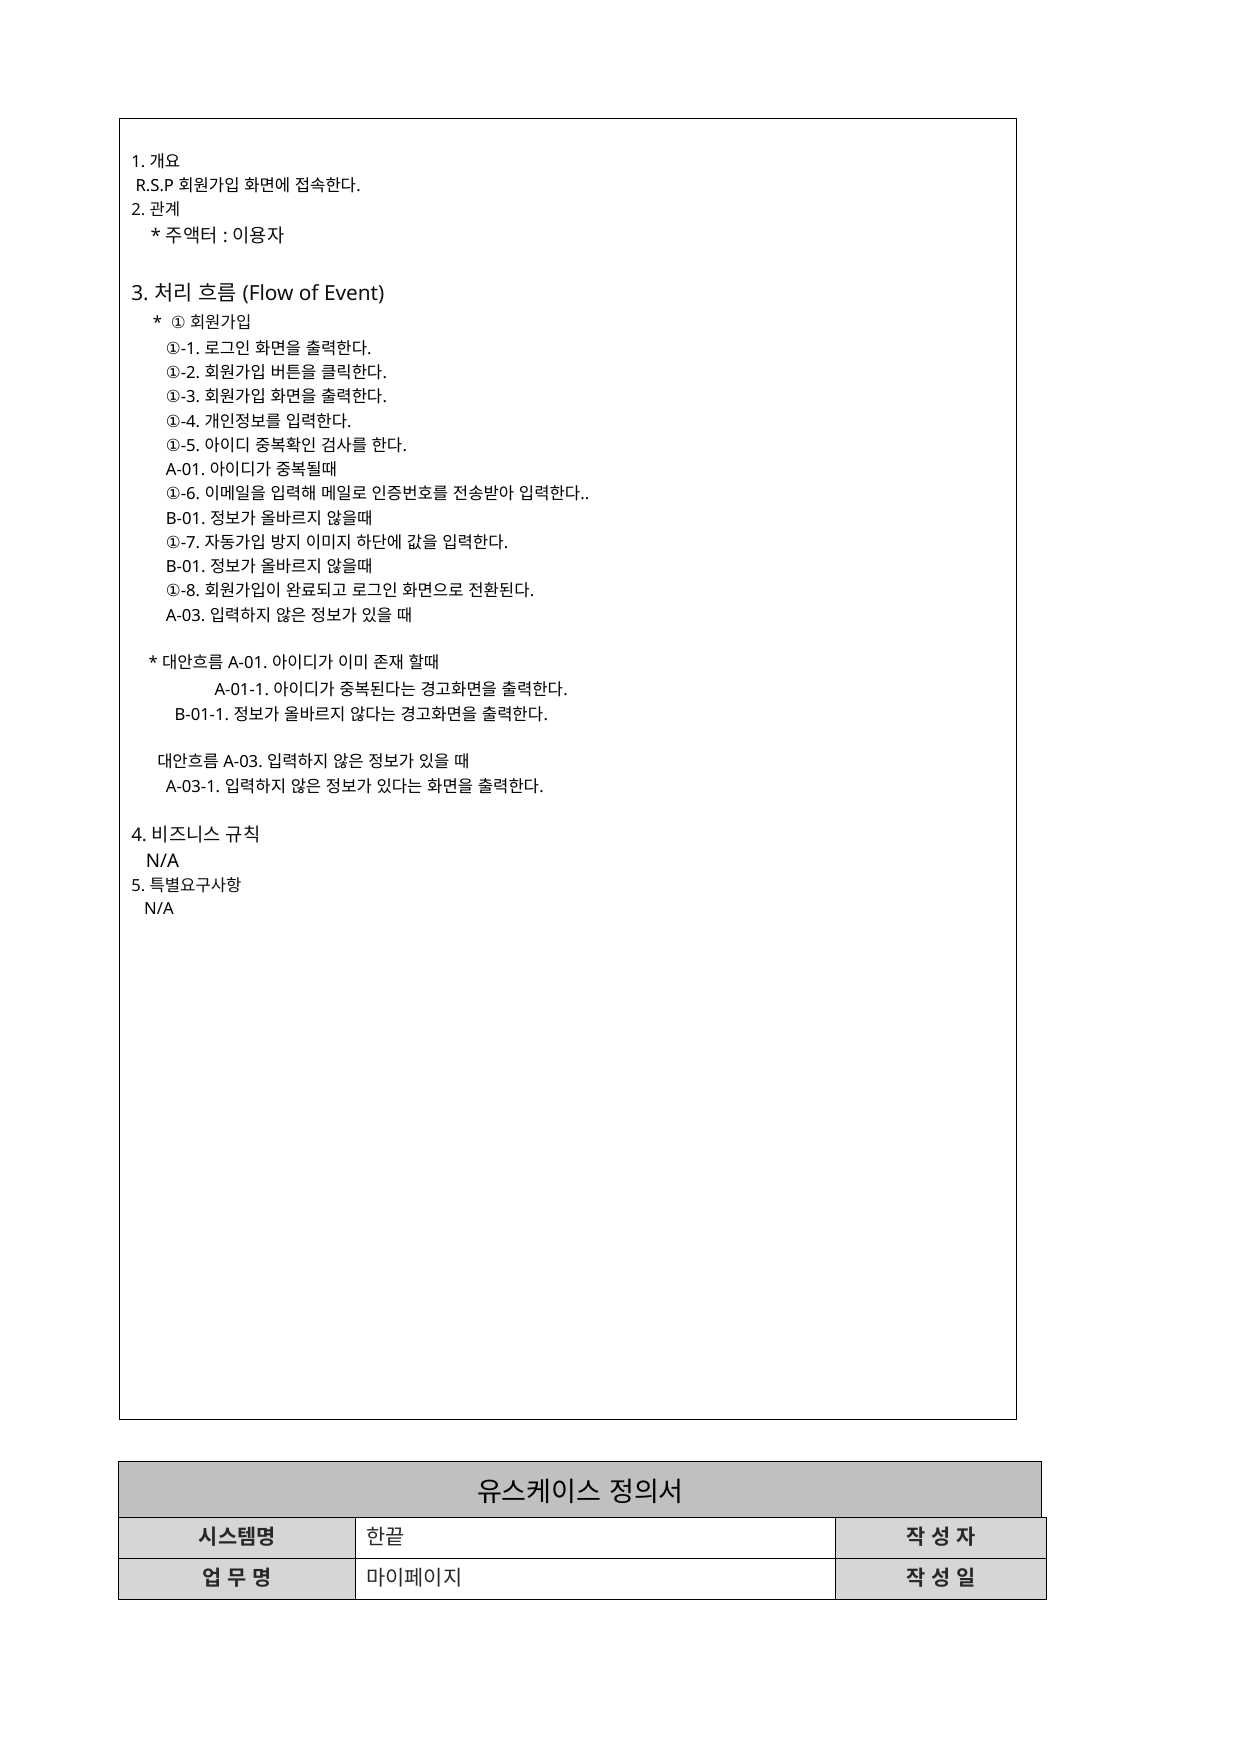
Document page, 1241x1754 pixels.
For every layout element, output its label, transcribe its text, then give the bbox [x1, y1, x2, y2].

table_cell 작 성 자 [836, 1518, 1046, 1558]
table_cell 작 성 일 [836, 1559, 1046, 1599]
table_header [1042, 1461, 1046, 1517]
table_cell 1. 개요 R.S.P 회원가입 화면에 접속한다. 2. 관계 * 주액터 : 이용자 3. 처리 흐름 (Flow of Event) * ① 회원가입 ①-1. 로그인 화면을 출력한다. ①-2. 회원가입 버튼을 클릭한다. ①-3. 회원가입 화면을 출력한다. ①-4. 개인정보를 입력한다. ①-5. 아이디 중복확인 검사를 한다. A-01. 아이디가 중복될때 ①-6. 이메일을 입력해 메일로 인증번호를 전송받아 입력한다.. B-01. 정보가 올바르지 않을때 ①-7. 자동가입 방지 이미지 하단에 값을 입력한다. B-01. 정보가 올바르지 않을때 ①-8. 회원가입이 완료되고 로그인 화면으로 전환된다. A-03. 입력하지 않은 정보가 있을 때 * 대안흐름 A-01. 아이디가 이미 존재 할때 A-01-1. 아이디가 중복된다는 경고화면을 출력한다. B-01-1. 정보가 올바르지 않다는 경고화면을 출력한다. 대안흐름 A-03. 입력하지 않은 정보가 있을 때 A-03-1. 입력하지 않은 정보가 있다는 화면을 출력한다. 4. 비즈니스 규칙 N/A 5. 특별요구사항 N/A [120, 119, 1016, 1419]
table_cell [1017, 118, 1021, 1419]
table_cell 업 무 명 [119, 1559, 355, 1599]
table_cell 마이페이지 [356, 1559, 835, 1599]
table_header 유스케이스 정의서 [119, 1462, 1041, 1517]
table_cell 한끝 [356, 1518, 835, 1558]
table_cell 시스템명 [119, 1518, 355, 1558]
